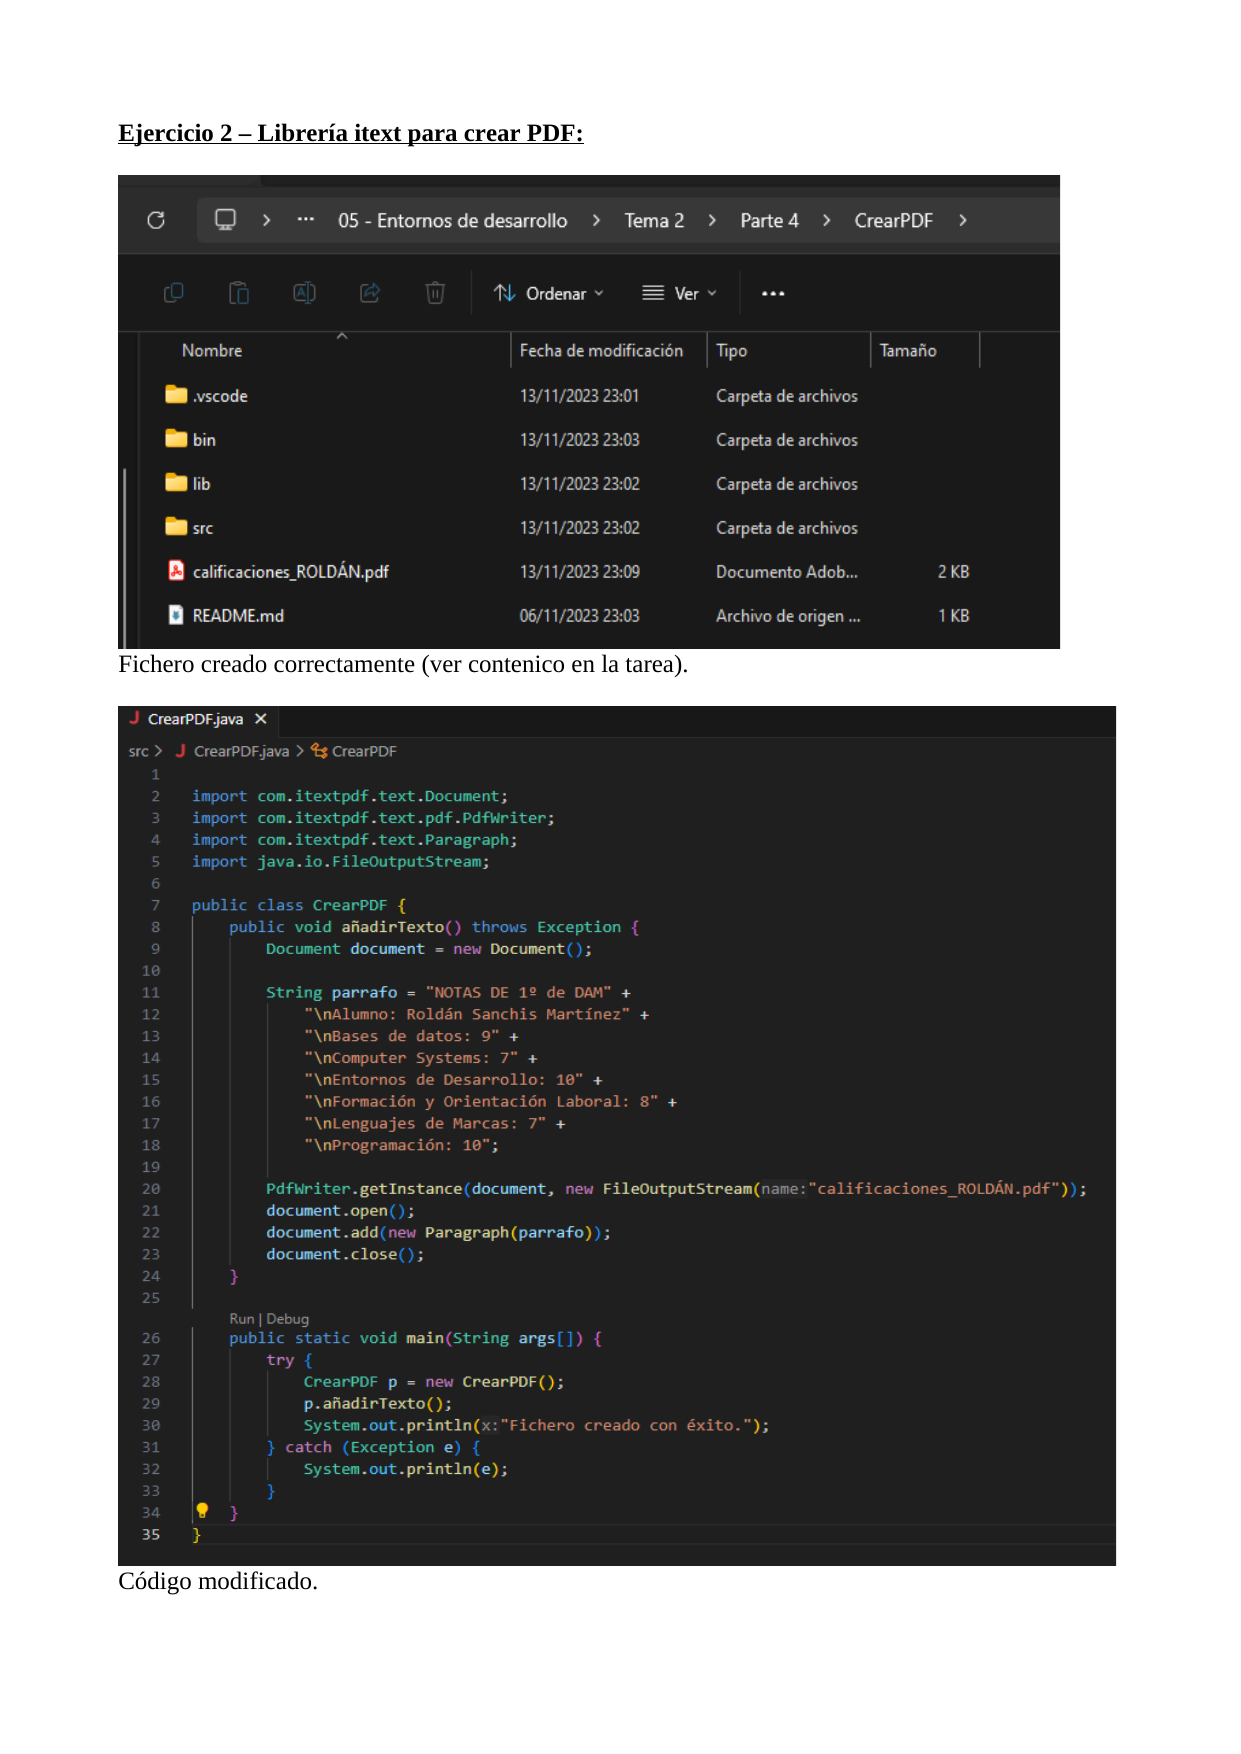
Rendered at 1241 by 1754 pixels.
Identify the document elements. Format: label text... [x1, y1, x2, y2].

text Fichero creado correctamente (ver contenico en la tarea). [118, 649, 1122, 678]
picture [118, 706, 1117, 1566]
picture [118, 175, 1060, 649]
text Código modificado. [118, 1566, 1122, 1594]
text Ejercicio 2 – Librería itext para crear PDF: [118, 118, 1122, 147]
